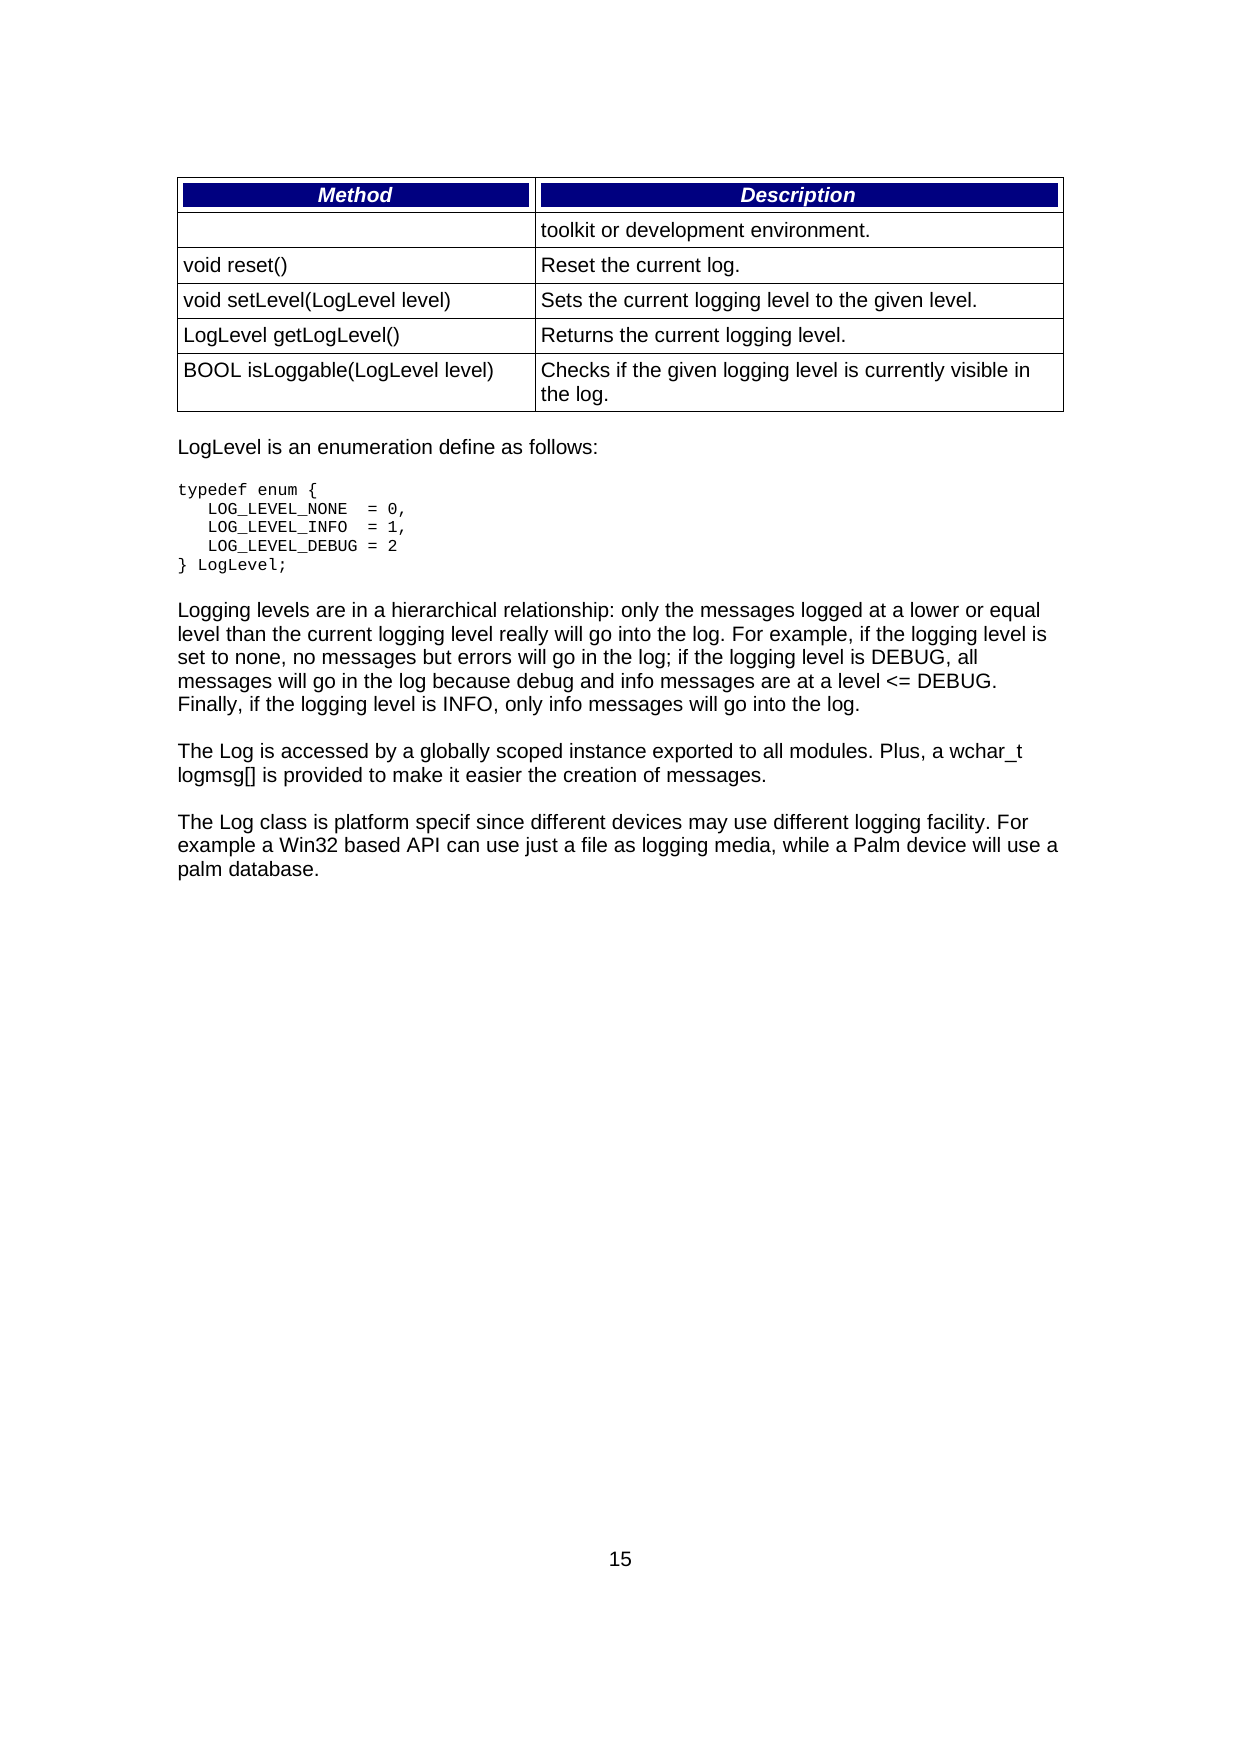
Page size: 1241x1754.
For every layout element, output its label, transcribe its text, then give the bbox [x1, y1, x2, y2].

table_cell Sets the current logging level to the given level. [536, 284, 1063, 318]
table_cell Reset the current log. [536, 248, 1063, 283]
text The Log class is platform specif since different devices may use different logging facility. For example a Win32 based API can use just a file as logging media, while a Palm device will use a palm database. [177, 810, 1063, 881]
table_cell toolkit or development environment. [536, 213, 1063, 247]
text typedef enum { [177, 482, 1063, 501]
text The Log is accessed by a globally scoped instance exported to all modules. Plus, a wchar_t logmsg[] is provided to make it easier the creation of messages. [177, 740, 1063, 787]
table_cell void setLevel(LogLevel level) [178, 284, 535, 318]
text LOG_LEVEL_NONE = 0, [177, 501, 1063, 519]
table_cell LogLevel getLogLevel() [178, 319, 535, 353]
text LogLevel is an enumeration define as follows: [177, 435, 1063, 459]
text LOG_LEVEL_DEBUG = 2 [177, 538, 1063, 556]
table_header Method [178, 178, 535, 212]
table_cell Returns the current logging level. [536, 319, 1063, 353]
table_cell void reset() [178, 248, 535, 283]
text LOG_LEVEL_INFO = 1, [177, 519, 1063, 538]
text } LogLevel; [177, 556, 1063, 575]
text Logging levels are in a hierarchical relationship: only the messages logged at a lower or equal level than the current logging level really will go into the log. For example, if the logging level is set to none, no messages but errors will go in the log; if the logging level is DEBUG, all messages will go in the log because debug and info messages are at a level <= DEBUG. Finally, if the logging level is INFO, only info messages will go into the log. [177, 598, 1063, 716]
table_cell Checks if the given logging level is currently visible in the log. [536, 354, 1063, 411]
table_cell BOOL isLoggable(LogLevel level) [178, 354, 535, 411]
table_cell [178, 213, 535, 247]
table_header Description [536, 178, 1063, 212]
